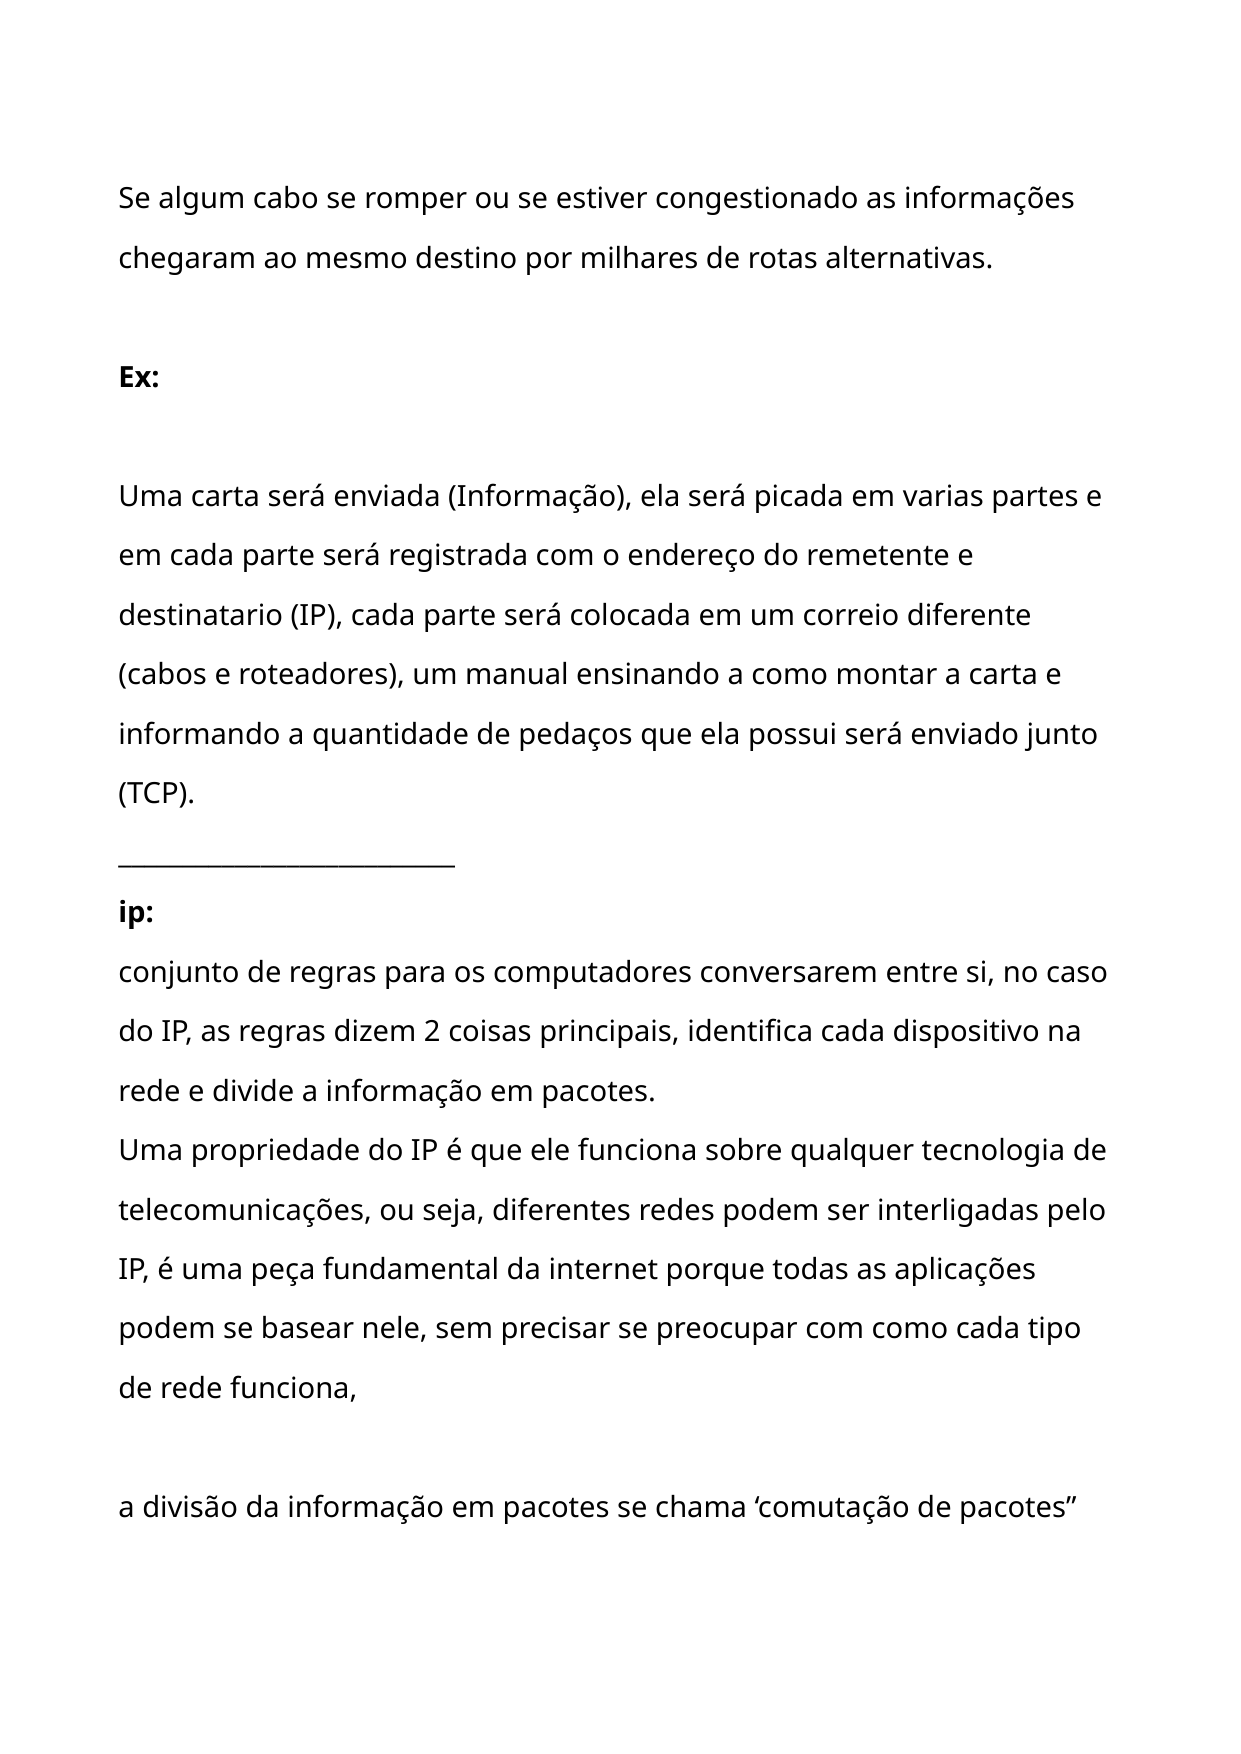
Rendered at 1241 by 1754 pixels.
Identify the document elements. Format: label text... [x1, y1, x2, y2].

text __________________________ [118, 832, 1122, 872]
text conjunto de regras para os computadores conversarem entre si, no caso do IP, as regras dizem 2 coisas principais, identifica cada dispositivo na rede e divide a informação em pacotes. [118, 951, 1122, 1109]
text Se algum cabo se romper ou se estiver congestionado as informações chegaram ao mesmo destino por milhares de rotas alternativas. [118, 178, 1122, 277]
text Uma propriedade do IP é que ele funciona sobre qualquer tecnologia de telecomunicações, ou seja, diferentes redes podem ser interligadas pelo IP, é uma peça fundamental da internet porque todas as aplicações podem se basear nele, sem precisar se preocupar com como cada tipo de rede funciona, [118, 1129, 1122, 1407]
text Uma carta será enviada (Informação), ela será picada em varias partes e em cada parte será registrada com o endereço do remetente e destinatario (IP), cada parte será colocada em um correio diferente (cabos e roteadores), um manual ensinando a como montar a carta e informando a quantidade de pedaços que ela possui será enviado junto (TCP). [118, 475, 1122, 812]
text ip: [118, 891, 1122, 931]
text a divisão da informação em pacotes se chama ‘comutação de pacotes” [118, 1486, 1122, 1526]
text Ex: [118, 356, 1122, 396]
